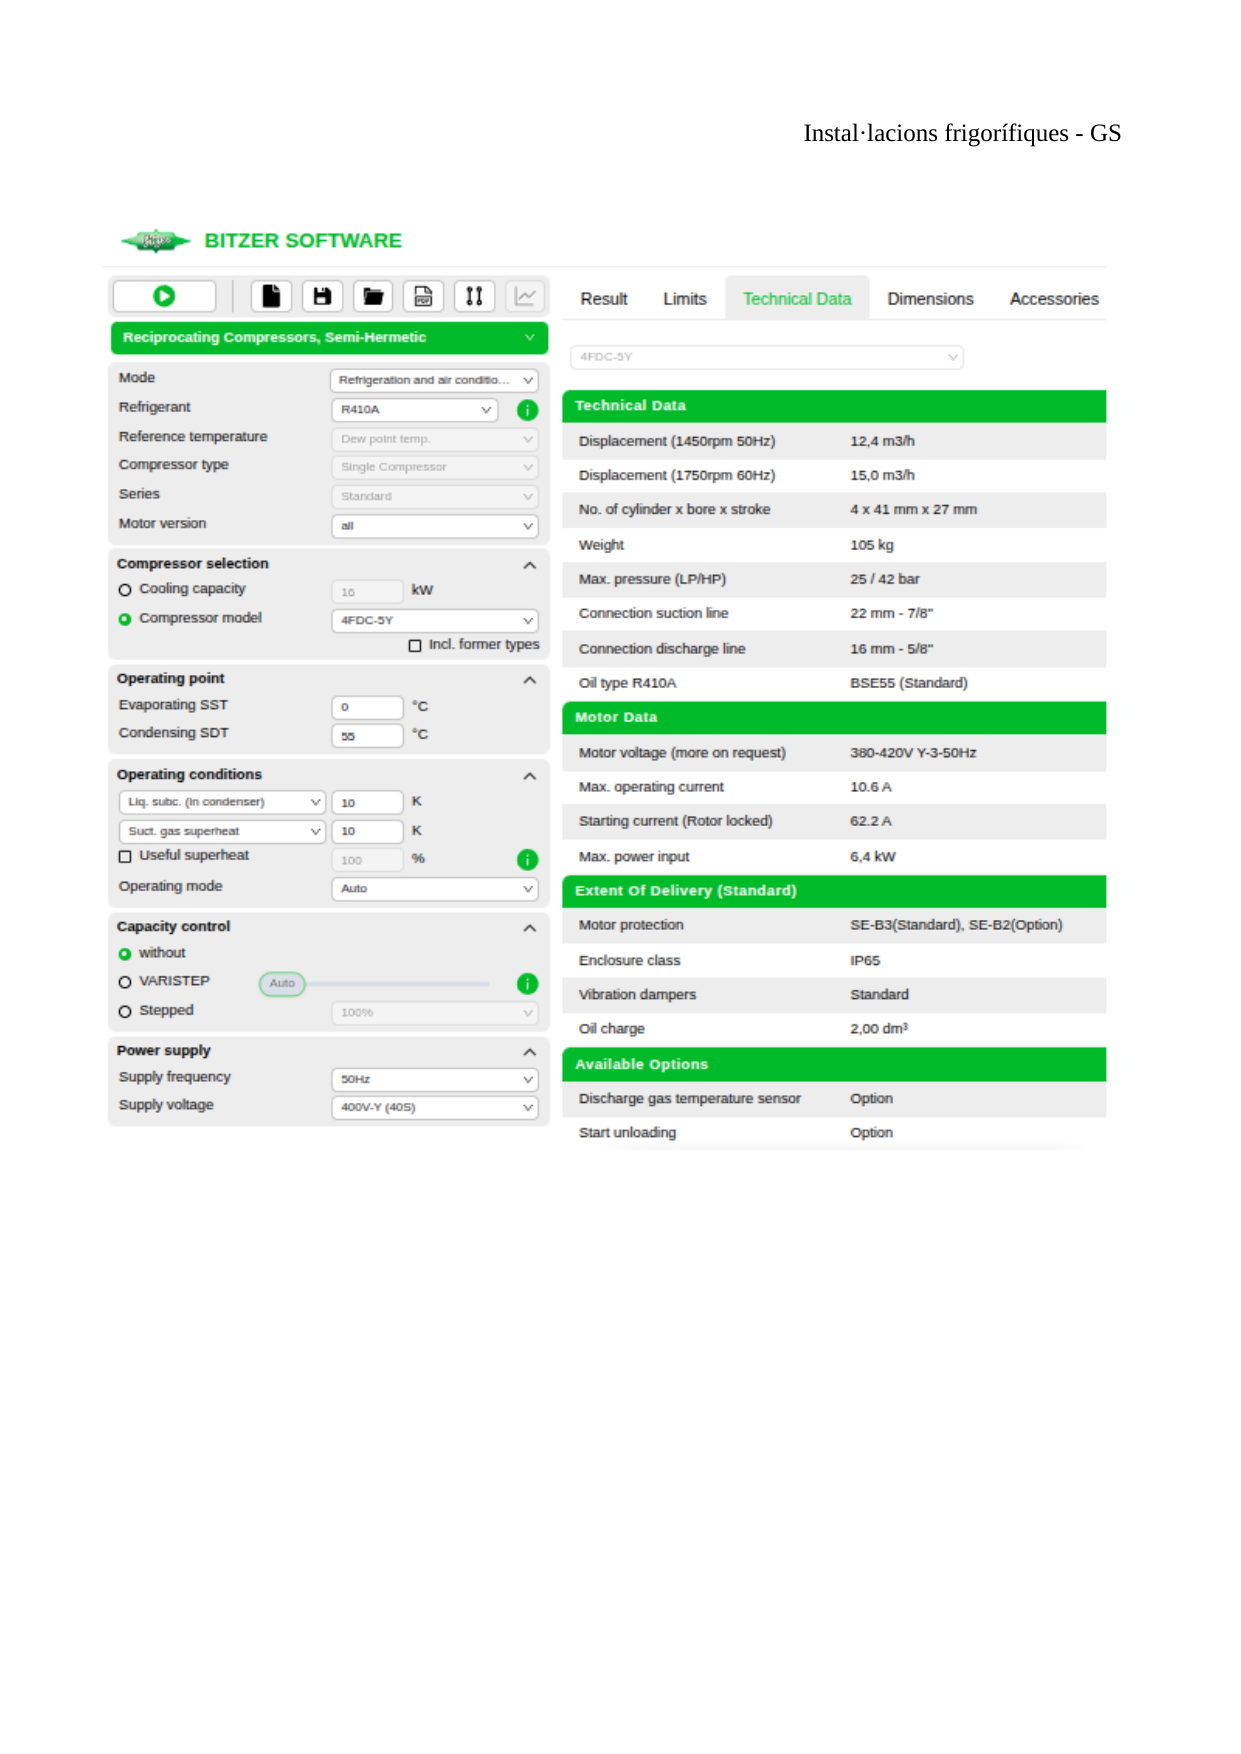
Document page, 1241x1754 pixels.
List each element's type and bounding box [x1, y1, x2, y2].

picture [102, 226, 1107, 1150]
